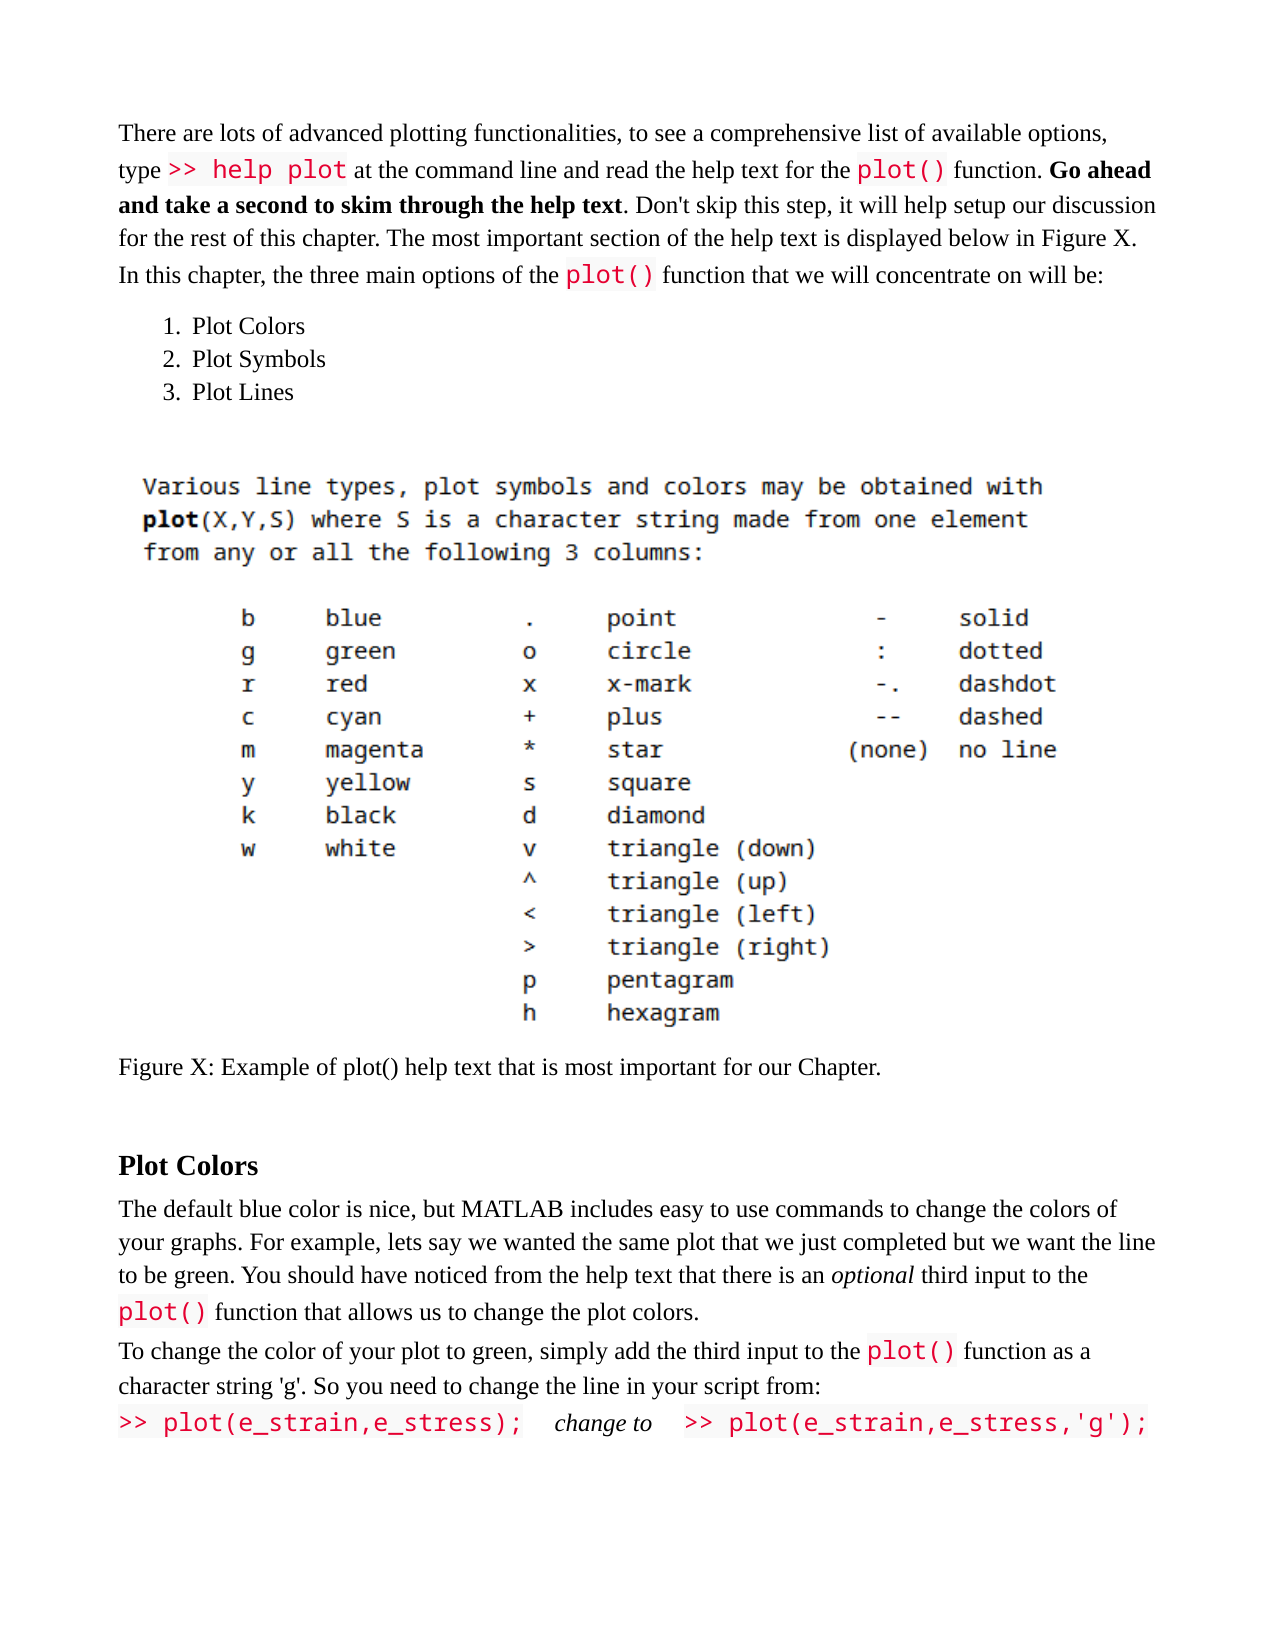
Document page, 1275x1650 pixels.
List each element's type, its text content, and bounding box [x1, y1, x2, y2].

list Plot Colors [162, 311, 1157, 340]
list Plot Symbols [162, 344, 1157, 373]
text Figure X: Example of plot() help text that is most important for our Chapter. [118, 1052, 1157, 1081]
picture [118, 457, 1134, 1049]
text >> plot(e_strain,e_stress); change to >> plot(e_strain,e_stress,'g'); [118, 1404, 1157, 1438]
text There are lots of advanced plotting functionalities, to see a comprehensive list of available options, type >> help plot at the command line and read the help text for the plot() function. Go ahead and take a second to skim through the help text. Don't skip this step, it will help setup our discussion for the rest of this chapter. The most important section of the help text is displayed below in Figure X. In this chapter, the three main options of the plot() function that we will concentrate on will be: [118, 118, 1157, 291]
list Plot Lines [162, 377, 1157, 406]
subtitle Plot Colors [118, 1148, 1157, 1181]
text To change the color of your plot to green, simply add the third input to the plot() function as a character string 'g'. So you need to change the line in your script from: [118, 1333, 1157, 1400]
text The default blue color is nice, but MATLAB includes easy to use commands to change the colors of your graphs. For example, lets say we wanted the same plot that we just completed but we want the line to be green. You should have noticed from the help text that there is an optional third input to the plot() function that allows us to change the plot colors. [118, 1194, 1157, 1328]
